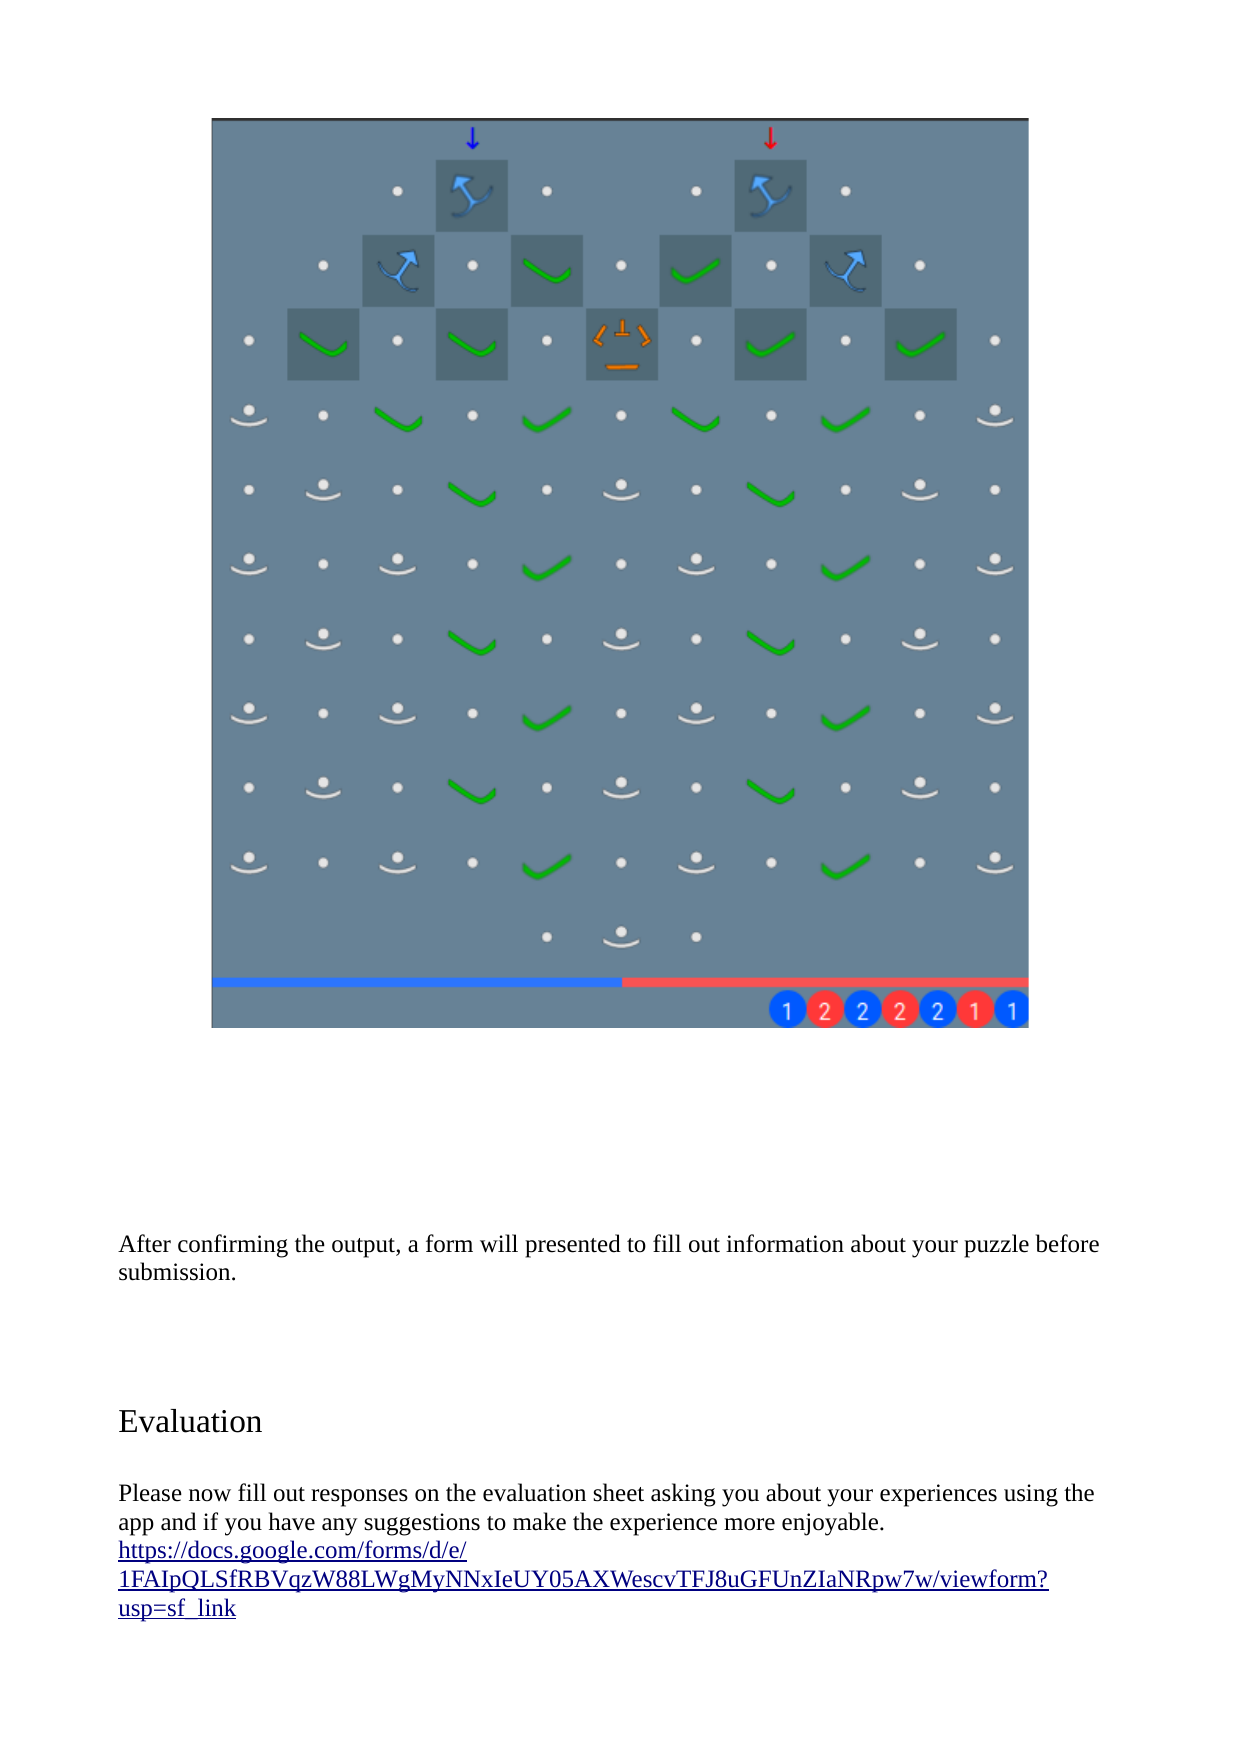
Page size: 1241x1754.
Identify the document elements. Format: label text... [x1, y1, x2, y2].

text After confirming the output, a form will presented to fill out information about your puzzle before submission. [118, 1229, 1122, 1286]
text Please now fill out responses on the evaluation sheet asking you about your experiences using the app and if you have any suggestions to make the experience more enjoyable. [118, 1478, 1122, 1535]
text Evaluation [118, 1401, 1122, 1439]
picture [211, 118, 1029, 1028]
text https://docs.google.com/forms/d/e/1FAIpQLSfRBVqzW88LWgMyNNxIeUY05AXWescvTFJ8uGFUnZIaNRpw7w/viewform?usp=sf_link [118, 1535, 1122, 1622]
